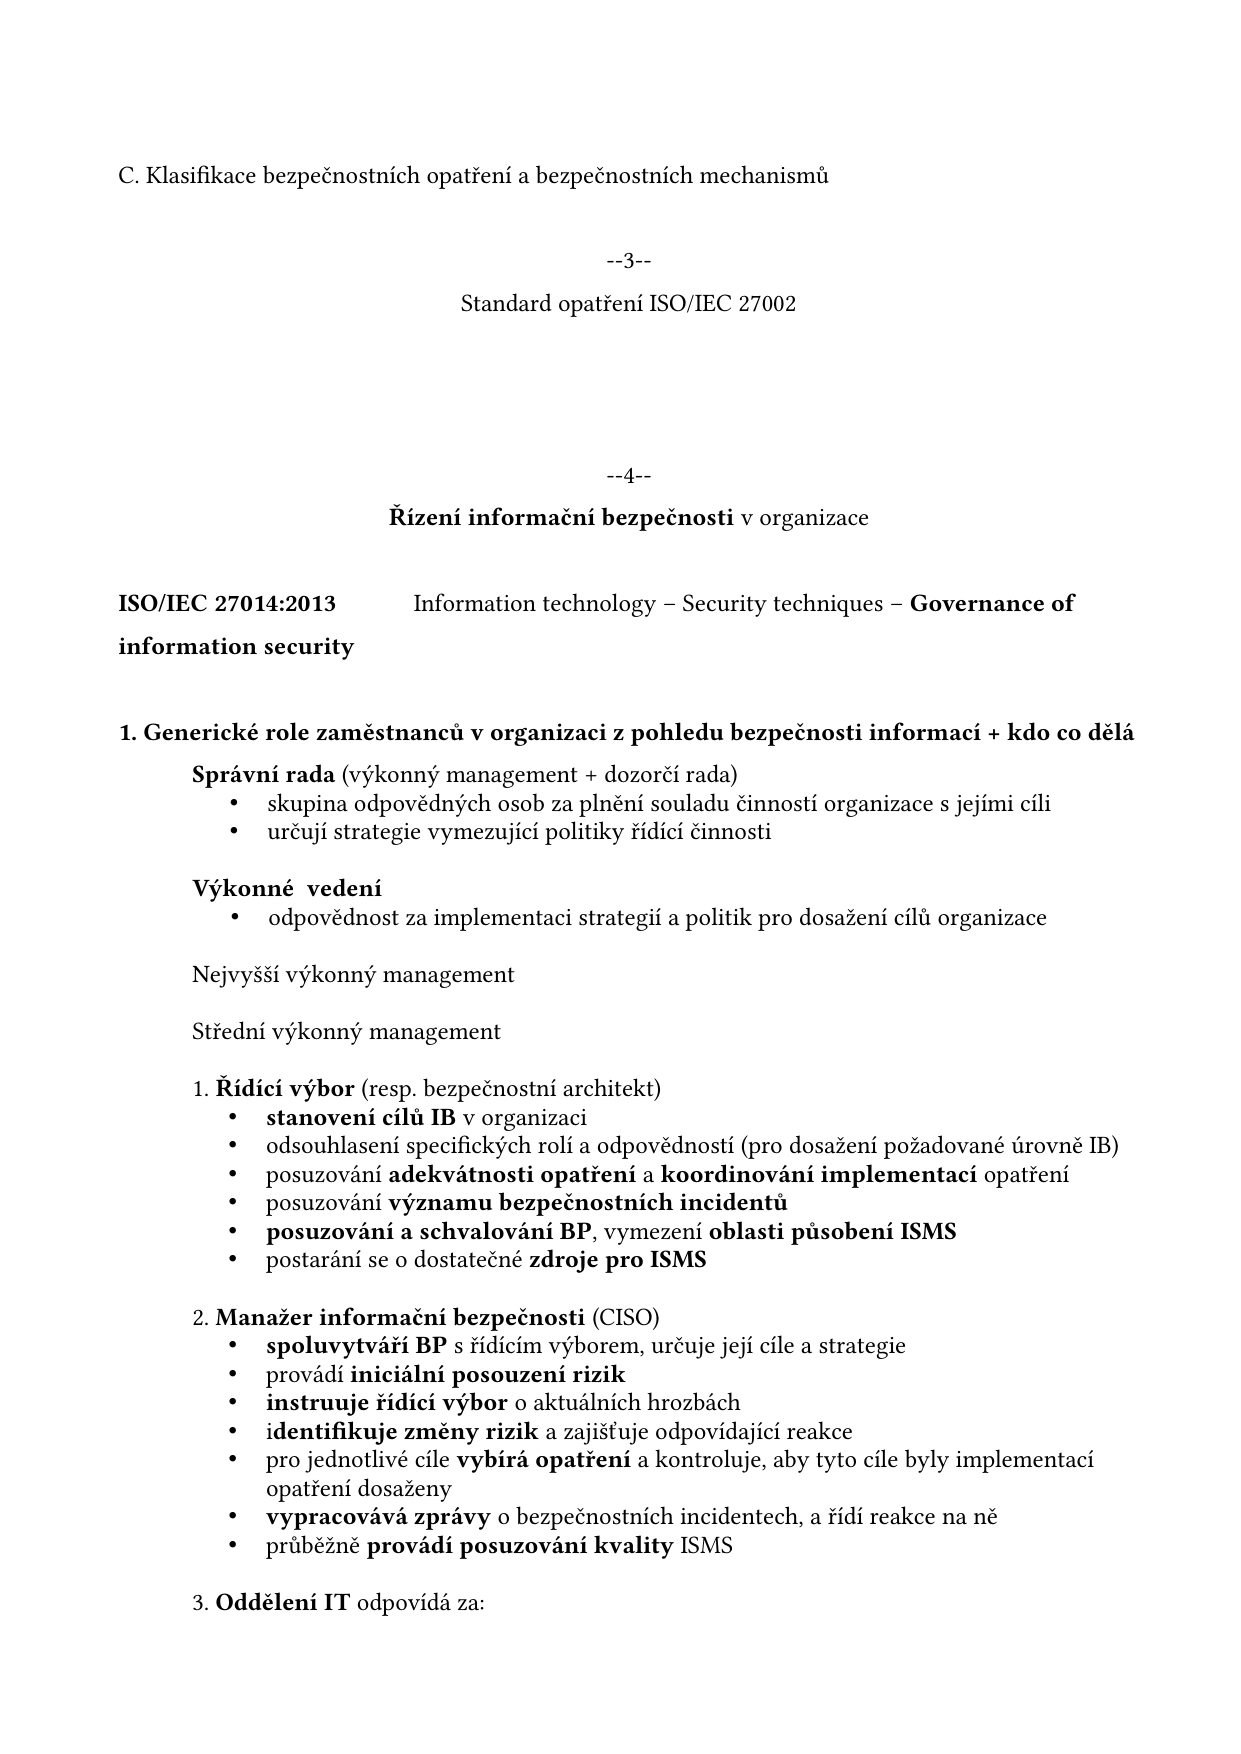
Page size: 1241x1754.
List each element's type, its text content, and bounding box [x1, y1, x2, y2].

list postarání se o dostatečné zdroje pro ISMS [228, 1246, 1139, 1274]
list provádí iniciální posouzení rizik [228, 1360, 1139, 1388]
text C. Klasifikace bezpečnostních opatření a bezpečnostních mechanismů [118, 161, 1139, 189]
text Standard opatření ISO/IEC 27002 [118, 289, 1139, 318]
text Střední výkonný management [192, 1017, 1139, 1046]
list odsouhlasení specifických rolí a odpovědností (pro dosažení požadované úrovně IB) [228, 1131, 1139, 1160]
list instruuje řídící výbor o aktuálních hrozbách [228, 1388, 1139, 1417]
text Řízení informační bezpečnosti v organizace [118, 503, 1139, 532]
list určují strategie vymezující politiky řídící činnosti [229, 817, 1139, 846]
list identifikuje změny rizik a zajišťuje odpovídající reakce [228, 1417, 1139, 1445]
list spoluvytváří BP s řídícím výborem, určuje její cíle a strategie [228, 1331, 1139, 1360]
list průběžně provádí posuzování kvality ISMS [228, 1531, 1139, 1559]
text --3-- [118, 247, 1139, 275]
text Správní rada (výkonný management + dozorčí rada) [192, 760, 1139, 789]
list skupina odpovědných osob za plnění souladu činností organizace s jejími cíli [229, 789, 1139, 817]
list posuzování významu bezpečnostních incidentů [228, 1188, 1139, 1217]
text 3. Oddělení IT odpovídá za: [192, 1588, 1139, 1617]
text Výkonné vedení [118, 874, 1139, 903]
list vypracovává zprávy o bezpečnostních incidentech, a řídí reakce na ně [228, 1502, 1139, 1531]
list stanovení cílů IB v organizaci [228, 1103, 1139, 1131]
text 2. Manažer informační bezpečnosti (CISO) [192, 1303, 1139, 1331]
list odpovědnost za implementaci strategií a politik pro dosažení cílů organizace [231, 903, 1139, 932]
text 1. Řídící výbor (resp. bezpečnostní architekt) [192, 1074, 1139, 1103]
text 1. Generické role zaměstnanců v organizaci z pohledu bezpečnosti informací + kdo co dělá [118, 717, 1139, 746]
list pro jednotlivé cíle vybírá opatření a kontroluje, aby tyto cíle byly implementací opatření dosaženy [228, 1445, 1139, 1502]
list posuzování a schvalování BP, vymezení oblasti působení ISMS [228, 1217, 1139, 1246]
text --4-- [118, 461, 1139, 489]
text Nejvyšší výkonný management [192, 960, 1139, 989]
text ISO/IEC 27014:2013 Information technology – Security techniques – Governance of information security [118, 589, 1139, 660]
list posuzování adekvátnosti opatření a koordinování implementací opatření [228, 1160, 1139, 1188]
